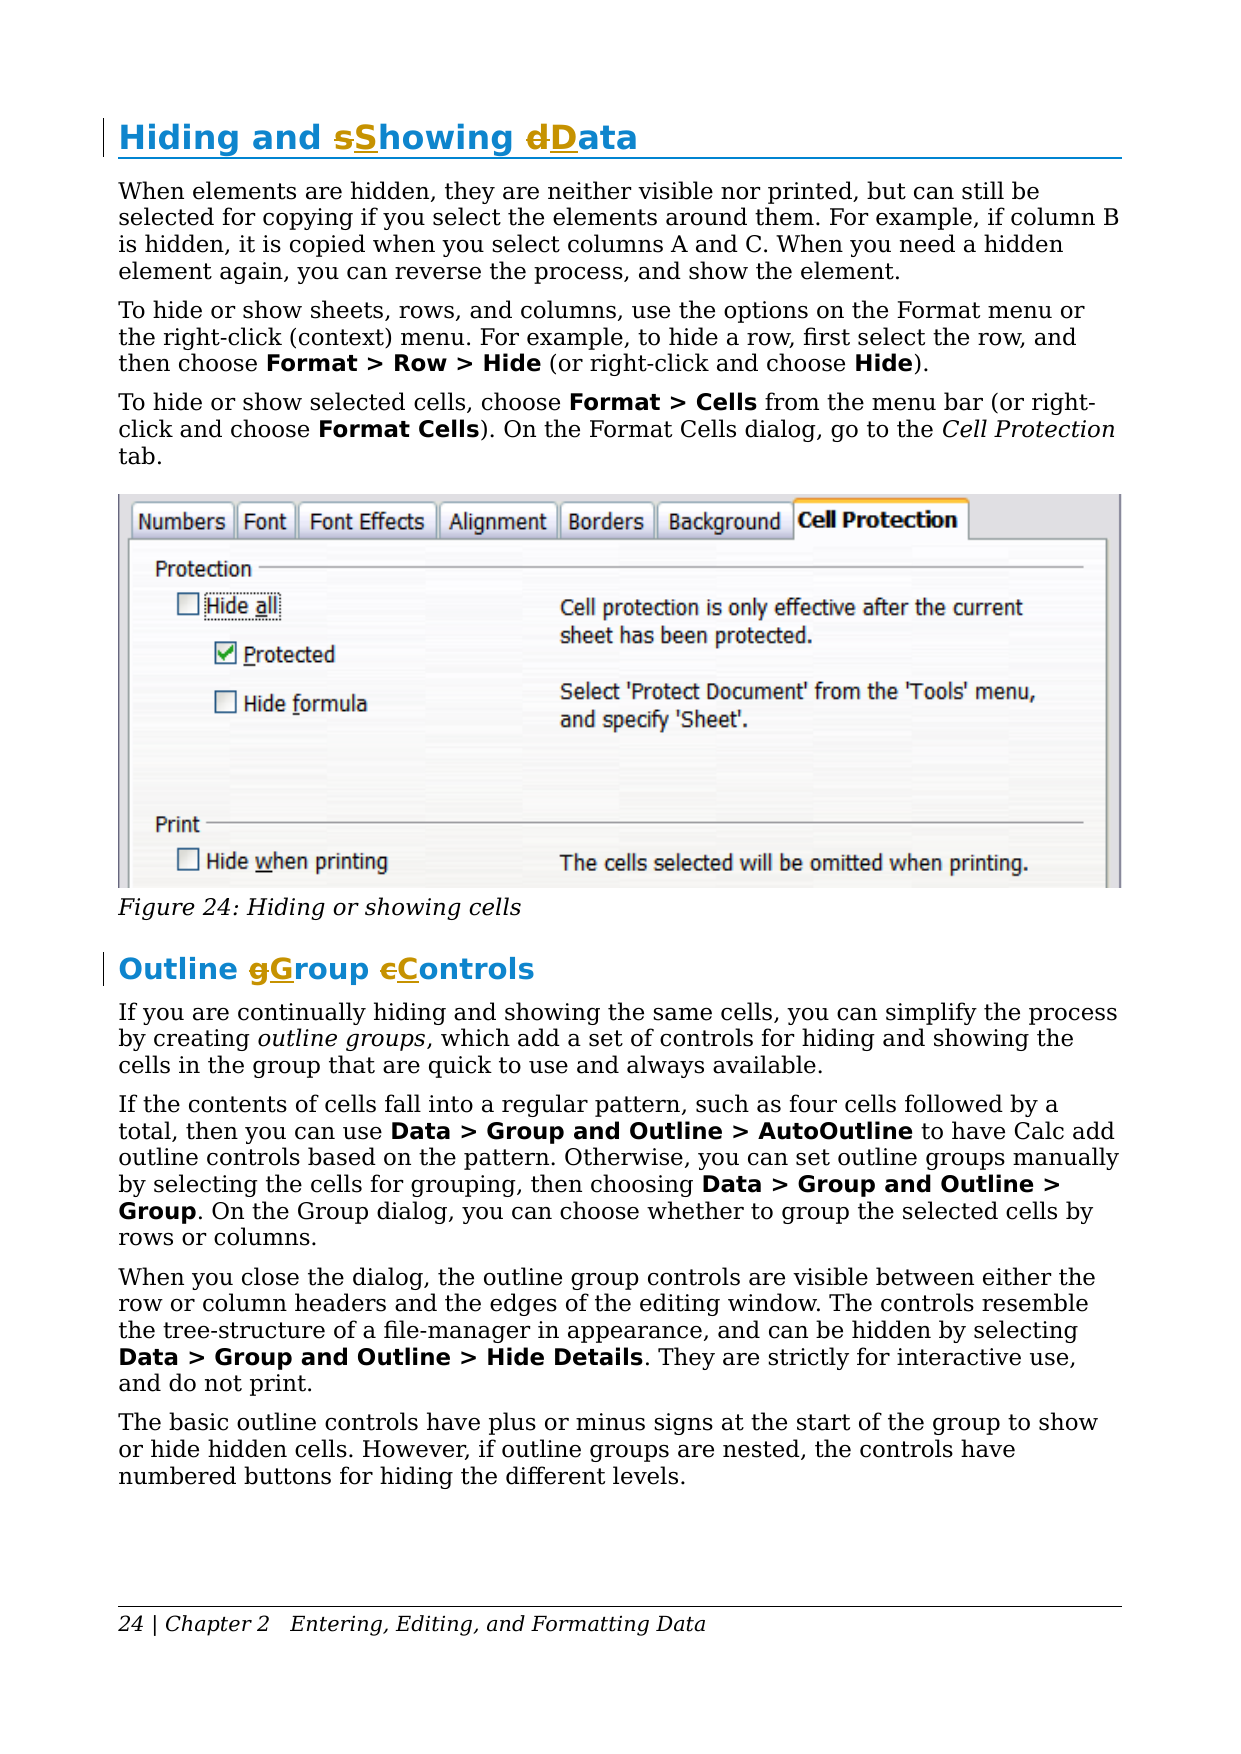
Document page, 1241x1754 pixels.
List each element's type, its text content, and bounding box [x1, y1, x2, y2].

picture [118, 494, 1123, 888]
text To hide or show sheets, rows, and columns, use the options on the Format menu or the right-click (context) menu. For example, to hide a row, first select the row, and then choose Format > Row > Hide (or right-click and choose Hide). [118, 297, 1122, 377]
text If the contents of cells fall into a regular pattern, such as four cells followed by a total, then you can use Data > Group and Outline > AutoOutline to have Calc add outline controls based on the pattern. Otherwise, you can set outline groups manually by selecting the cells for grouping, then choosing Data > Group and Outline > Group. On the Group dialog, you can choose whether to group the selected cells by rows or columns. [118, 1091, 1122, 1251]
subtitle Outline Group Controls [118, 952, 1122, 986]
text When you close the dialog, the outline group controls are visible between either the row or column headers and the edges of the editing window. The controls resemble the tree-structure of a file-manager in appearance, and can be hidden by selecting Data > Group and Outline > Hide Details. They are strictly for interactive use, and do not print. [118, 1264, 1122, 1397]
text If you are continually hiding and showing the same cells, you can simplify the process by creating outline groups, which add a set of controls for hiding and showing the cells in the group that are quick to use and always available. [118, 999, 1122, 1079]
text Figure 24: Hiding or showing cells [118, 894, 1122, 921]
text The basic outline controls have plus or minus signs at the start of the group to show or hide hidden cells. However, if outline groups are nested, the controls have numbered buttons for hiding the different levels. [118, 1409, 1122, 1489]
text To hide or show selected cells, choose Format > Cells from the menu bar (or right-click and choose Format Cells). On the Format Cells dialog, go to the Cell Protection tab. [118, 389, 1122, 469]
subtitle Hiding and Showing Data [118, 118, 1122, 157]
text When elements are hidden, they are neither visible nor printed, but can still be selected for copying if you select the elements around them. For example, if column B is hidden, it is copied when you select columns A and C. When you need a hidden element again, you can reverse the process, and show the element. [118, 178, 1122, 284]
